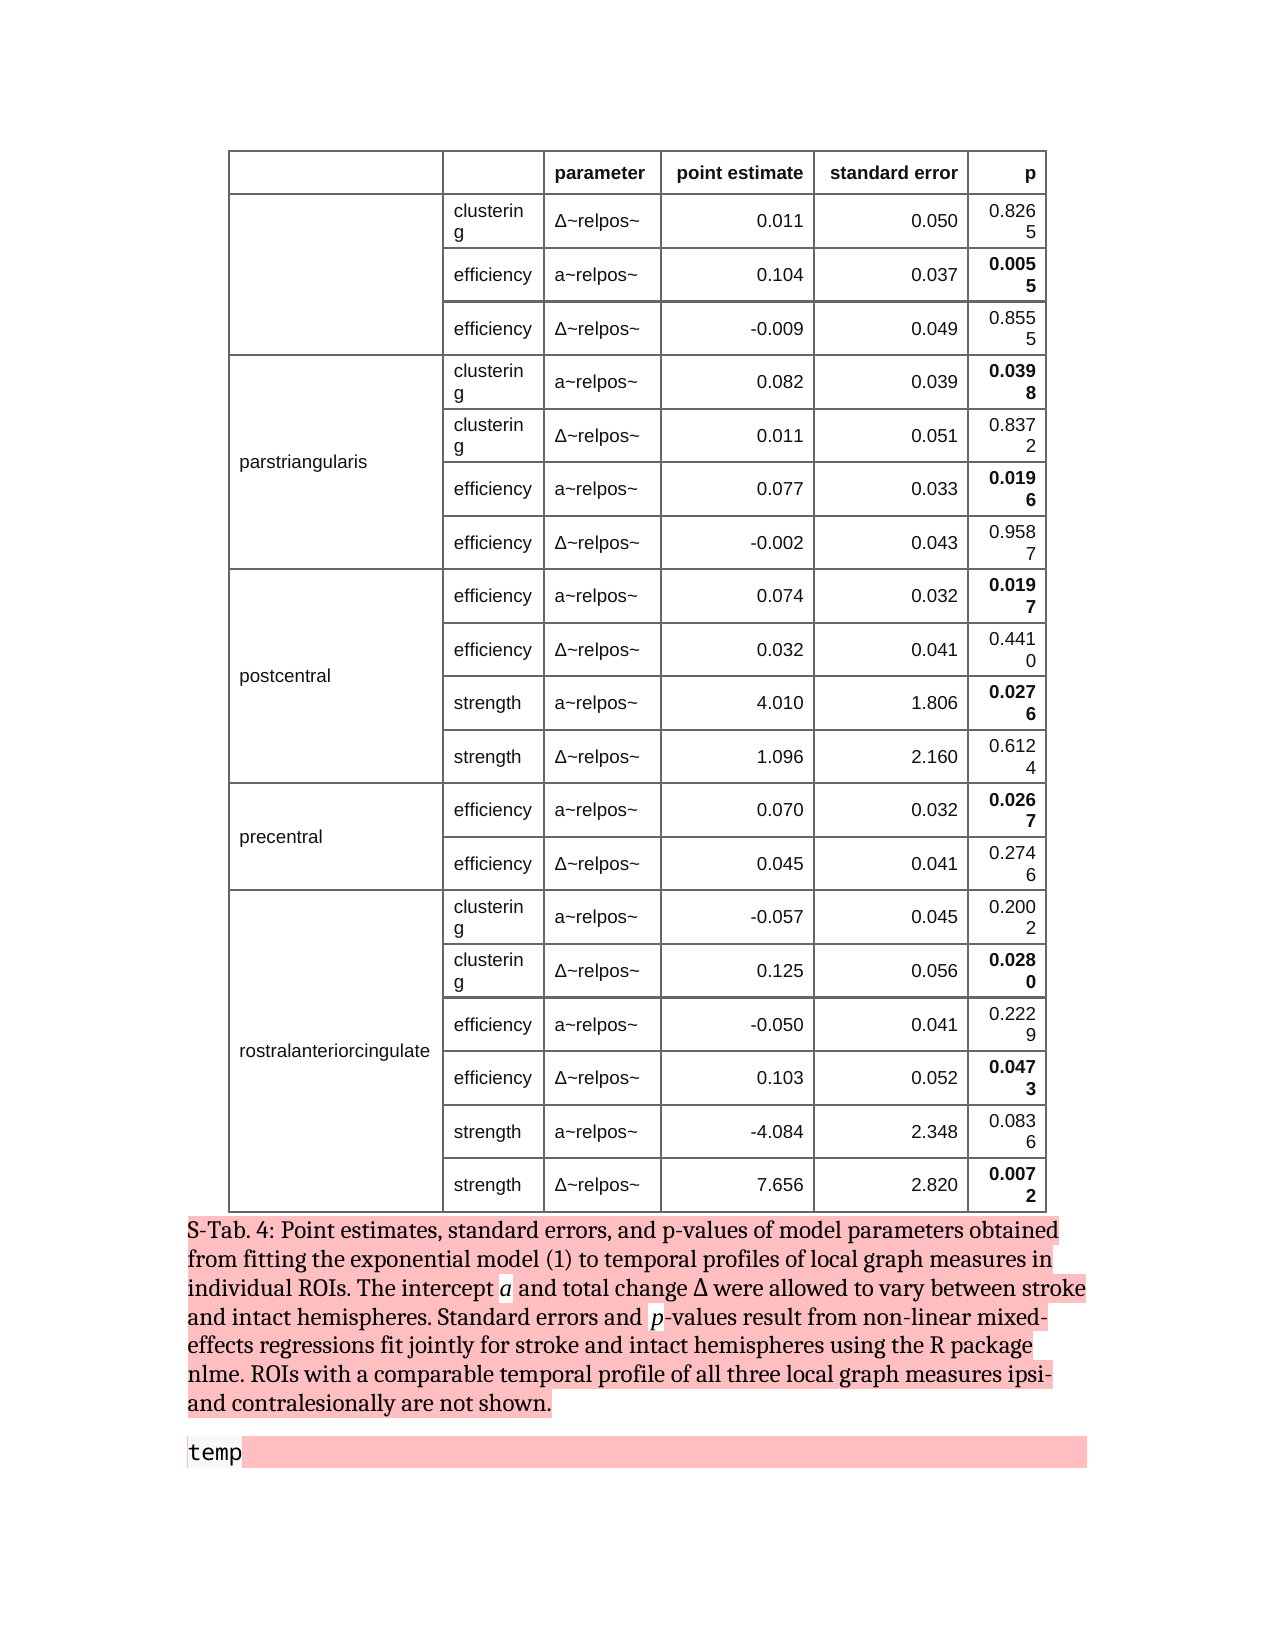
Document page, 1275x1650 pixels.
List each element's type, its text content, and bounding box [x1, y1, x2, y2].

table_cell 0.0836 [969, 1106, 1045, 1157]
table_cell 0.041 [815, 999, 967, 1050]
table_cell 0.041 [815, 838, 967, 889]
table_cell 0.039 [815, 356, 967, 407]
table_cell 0.8555 [969, 303, 1045, 354]
text temp [242, 1436, 1087, 1468]
table_cell 0.0196 [969, 463, 1045, 514]
table_cell strength [444, 1159, 543, 1211]
table_cell 0.0197 [969, 570, 1045, 622]
table_cell 0.056 [815, 945, 967, 996]
table_cell 0.077 [662, 463, 813, 514]
table_cell strength [444, 677, 543, 729]
table_cell 0.033 [815, 463, 967, 514]
table_cell 0.103 [662, 1052, 813, 1103]
table_cell 0.045 [815, 891, 967, 943]
table_cell 0.051 [815, 410, 967, 461]
table_cell strength [444, 1106, 543, 1157]
table_cell 0.2002 [969, 891, 1045, 943]
table_cell Δ~relpos~ [545, 838, 660, 889]
table_cell 1.806 [815, 677, 967, 729]
table_cell 0.4410 [969, 624, 1045, 675]
table_cell 1.096 [662, 731, 813, 782]
table_header p [969, 152, 1045, 193]
table_cell [230, 195, 442, 354]
table_cell Δ~relpos~ [545, 624, 660, 675]
table_cell efficiency [444, 784, 543, 836]
table_cell postcentral [230, 570, 442, 782]
table_header [230, 152, 442, 193]
table_cell -4.084 [662, 1106, 813, 1157]
table_cell Δ~relpos~ [545, 1159, 660, 1211]
table_cell 0.0072 [969, 1159, 1045, 1211]
table_cell 0.037 [815, 249, 967, 300]
table_cell 0.052 [815, 1052, 967, 1103]
table_cell efficiency [444, 570, 543, 622]
table_cell efficiency [444, 517, 543, 568]
table_cell 0.8372 [969, 410, 1045, 461]
table_cell 0.032 [815, 784, 967, 836]
table_cell efficiency [444, 999, 543, 1050]
table_cell a~relpos~ [545, 356, 660, 407]
table_cell a~relpos~ [545, 677, 660, 729]
table_cell 0.011 [662, 195, 813, 247]
table_cell 2.348 [815, 1106, 967, 1157]
table_cell 0.9587 [969, 517, 1045, 568]
table_cell 0.041 [815, 624, 967, 675]
table_cell a~relpos~ [545, 891, 660, 943]
table_cell -0.009 [662, 303, 813, 354]
table_cell 0.070 [662, 784, 813, 836]
table_header point estimate [662, 152, 813, 193]
table_cell -0.057 [662, 891, 813, 943]
table_cell a~relpos~ [545, 1106, 660, 1157]
table_cell efficiency [444, 624, 543, 675]
table_cell 0.032 [815, 570, 967, 622]
table_cell 0.011 [662, 410, 813, 461]
text S-Tab. 4: Point estimates, standard errors, and p-values of model parameters obtained from fitting the exponential model (1) to temporal profiles of local graph measures in individual ROIs. The intercept and total change Δ were allowed to vary between stroke and intact hemispheres. Standard errors and -values result from non-linear mixed-effects regressions fit jointly for stroke and intact hemispheres using the R package nlme. ROIs with a comparable temporal profile of all three local graph measures ipsi- and contralesionally are not shown. [552, 1216, 1087, 1418]
table_cell rostralanteriorcingulate [230, 891, 442, 1211]
table_cell 0.0267 [969, 784, 1045, 836]
table_cell 0.125 [662, 945, 813, 996]
table_cell 0.0280 [969, 945, 1045, 996]
table_cell 0.0276 [969, 677, 1045, 729]
table_cell 0.2746 [969, 838, 1045, 889]
table_cell -0.050 [662, 999, 813, 1050]
table_header standard error [815, 152, 967, 193]
table_cell clustering [444, 195, 543, 247]
table_header parameter [545, 152, 660, 193]
table_cell Δ~relpos~ [545, 303, 660, 354]
table_cell strength [444, 731, 543, 782]
table_cell 0.8265 [969, 195, 1045, 247]
table_cell 0.0398 [969, 356, 1045, 407]
table_cell 0.032 [662, 624, 813, 675]
table_cell clustering [444, 945, 543, 996]
table_cell 0.045 [662, 838, 813, 889]
table_cell 2.160 [815, 731, 967, 782]
table_cell a~relpos~ [545, 784, 660, 836]
table_cell efficiency [444, 838, 543, 889]
table_cell precentral [230, 784, 442, 889]
table_cell efficiency [444, 303, 543, 354]
table_header [444, 152, 543, 193]
table_cell a~relpos~ [545, 249, 660, 300]
table_cell 0.104 [662, 249, 813, 300]
table_cell efficiency [444, 1052, 543, 1103]
table_cell 0.2229 [969, 999, 1045, 1050]
table_cell 0.0055 [969, 249, 1045, 300]
table_cell Δ~relpos~ [545, 731, 660, 782]
table_cell efficiency [444, 249, 543, 300]
table_cell 4.010 [662, 677, 813, 729]
table_cell clustering [444, 410, 543, 461]
table_cell Δ~relpos~ [545, 195, 660, 247]
table_cell parstriangularis [230, 356, 442, 568]
table_cell 0.0473 [969, 1052, 1045, 1103]
table_cell -0.002 [662, 517, 813, 568]
table_cell Δ~relpos~ [545, 1052, 660, 1103]
table_cell efficiency [444, 463, 543, 514]
table_cell 0.082 [662, 356, 813, 407]
table_cell 0.074 [662, 570, 813, 622]
table_cell 0.043 [815, 517, 967, 568]
table_cell Δ~relpos~ [545, 410, 660, 461]
table_cell 0.049 [815, 303, 967, 354]
table_cell 0.6124 [969, 731, 1045, 782]
table_cell 7.656 [662, 1159, 813, 1211]
table_cell a~relpos~ [545, 999, 660, 1050]
table_cell 0.050 [815, 195, 967, 247]
table_cell a~relpos~ [545, 570, 660, 622]
table_cell Δ~relpos~ [545, 945, 660, 996]
table_cell a~relpos~ [545, 463, 660, 514]
table_cell clustering [444, 891, 543, 943]
table_cell clustering [444, 356, 543, 407]
table_cell Δ~relpos~ [545, 517, 660, 568]
table_cell 2.820 [815, 1159, 967, 1211]
